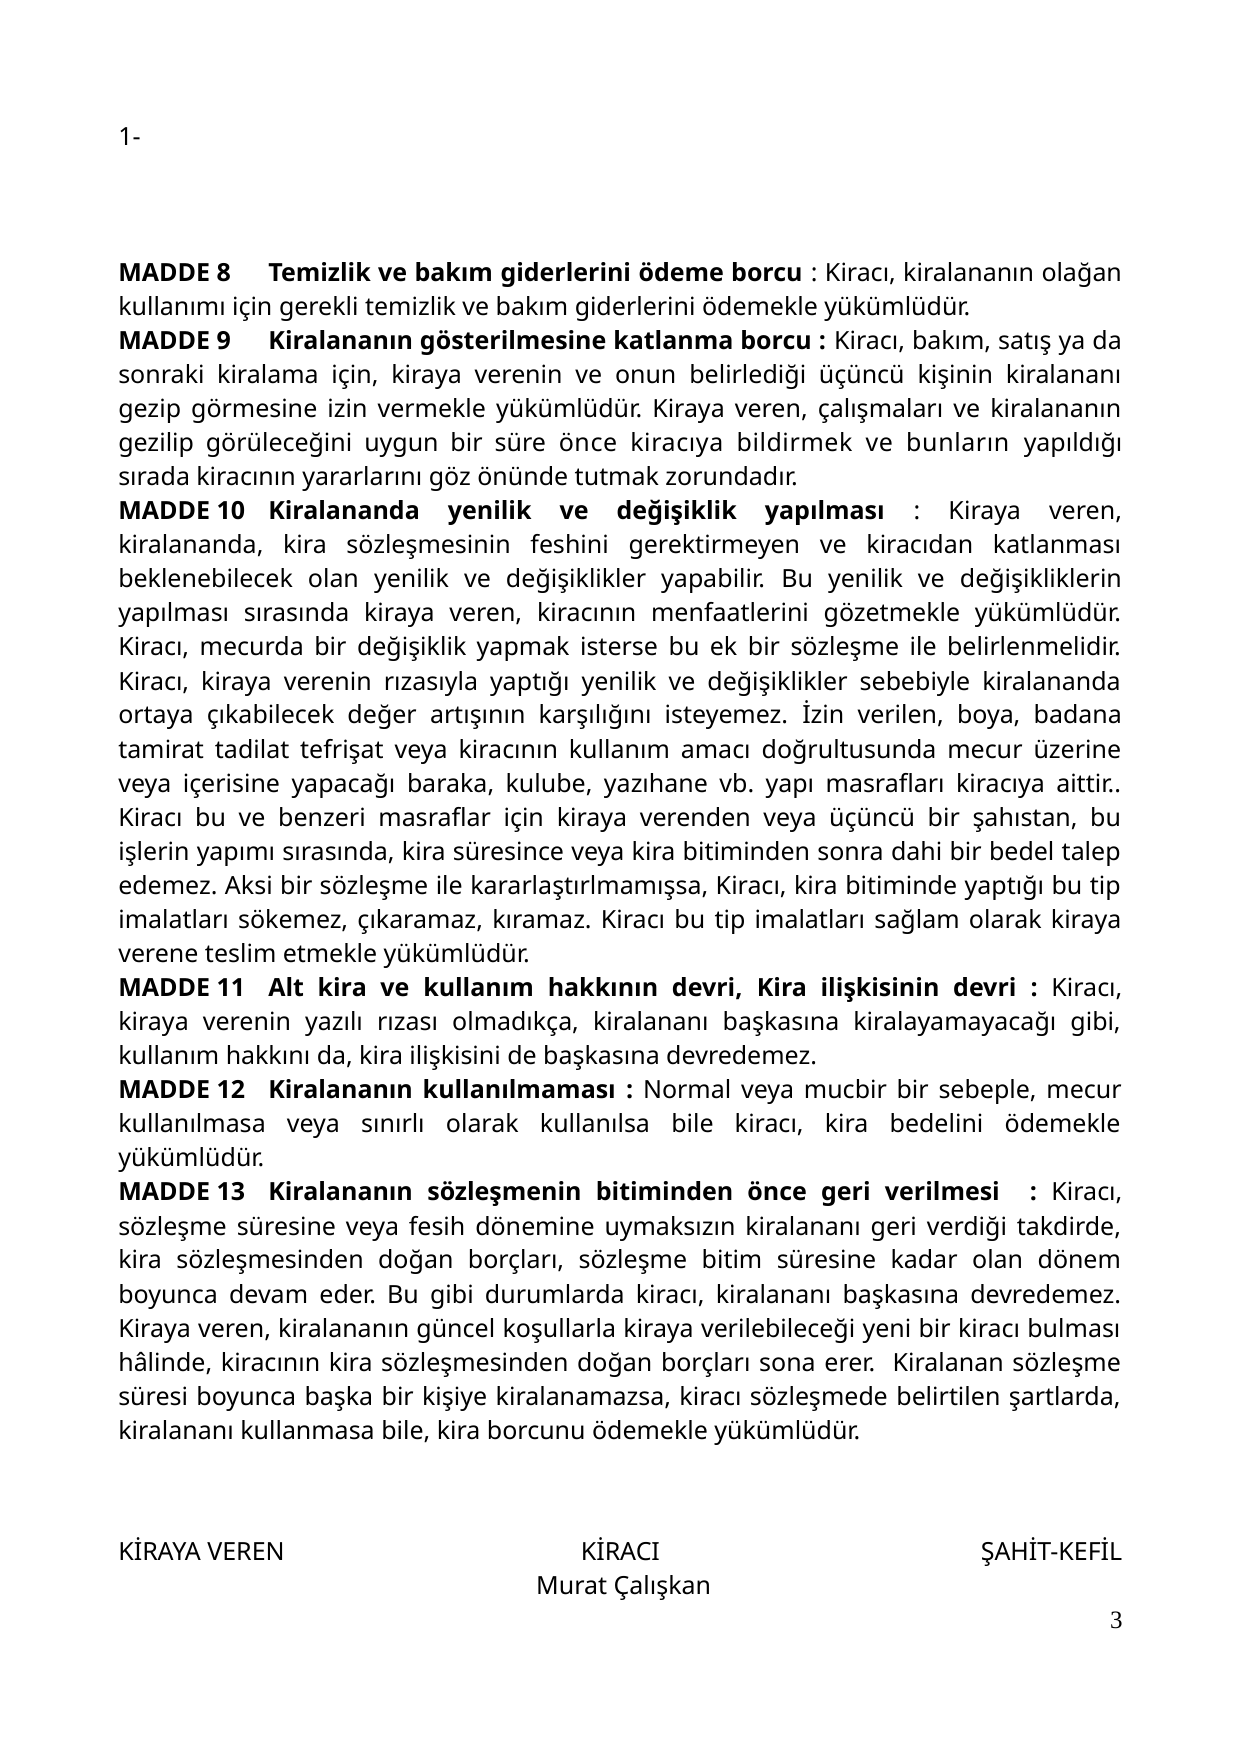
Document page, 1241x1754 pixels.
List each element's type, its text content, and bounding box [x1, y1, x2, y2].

text MADDE 10 Kiralananda yenilik ve değişiklik yapılması : Kiraya veren, kiralananda, kira sözleşmesinin feshini gerektirmeyen ve kiracıdan katlanması beklenebilecek olan yenilik ve değişiklikler yapabilir. Bu yenilik ve değişikliklerin yapılması sırasında kiraya veren, kiracının menfaatlerini gözetmekle yükümlüdür. Kiracı, mecurda bir değişiklik yapmak isterse bu ek bir sözleşme ile belirlenmelidir. Kiracı, kiraya verenin rızasıyla yaptığı yenilik ve değişiklikler sebebiyle kiralananda ortaya çıkabilecek değer artışının karşılığını isteyemez. İzin verilen, boya, badana tamirat tadilat tefrişat veya kiracının kullanım amacı doğrultusunda mecur üzerine veya içerisine yapacağı baraka, kulube, yazıhane vb. yapı masrafları kiracıya aittir.. Kiracı bu ve benzeri masraflar için kiraya verenden veya üçüncü bir şahıstan, bu işlerin yapımı sırasında, kira süresince veya kira bitiminden sonra dahi bir bedel talep edemez. Aksi bir sözleşme ile kararlaştırlmamışsa, Kiracı, kira bitiminde yaptığı bu tip imalatları sökemez, çıkaramaz, kıramaz. Kiracı bu tip imalatları sağlam olarak kiraya verene teslim etmekle yükümlüdür. [118, 493, 1122, 970]
text MADDE 13 Kiralananın sözleşmenin bitiminden önce geri verilmesi : Kiracı, sözleşme süresine veya fesih dönemine uymaksızın kiralananı geri verdiği takdirde, kira sözleşmesinden doğan borçları, sözleşme bitim süresine kadar olan dönem boyunca devam eder. Bu gibi durumlarda kiracı, kiralananı başkasına devredemez. Kiraya veren, kiralananın güncel koşullarla kiraya verilebileceği yeni bir kiracı bulması hâlinde, kiracının kira sözleşmesinden doğan borçları sona erer. Kiralanan sözleşme süresi boyunca başka bir kişiye kiralanamazsa, kiracı sözleşmede belirtilen şartlarda, kiralananı kullanmasa bile, kira borcunu ödemekle yükümlüdür. [118, 1174, 1122, 1447]
text MADDE 12 Kiralananın kullanılmaması : Normal veya mucbir bir sebeple, mecur kullanılmasa veya sınırlı olarak kullanılsa bile kiracı, kira bedelini ödemekle yükümlüdür. [118, 1072, 1122, 1174]
text MADDE 9 Kiralananın gösterilmesine katlanma borcu : Kiracı, bakım, satış ya da sonraki kiralama için, kiraya verenin ve onun belirlediği üçüncü kişinin kiralananı gezip görmesine izin vermekle yükümlüdür. Kiraya veren, çalışmaları ve kiralananın gezilip görüleceğini uygun bir süre önce kiracıya bildirmek ve bunların yapıldığı sırada kiracının yararlarını göz önünde tutmak zorundadır. [118, 322, 1122, 493]
text MADDE 8 Temizlik ve bakım giderlerini ödeme borcu : Kiracı, kiralananın olağan kullanımı için gerekli temizlik ve bakım giderlerini ödemekle yükümlüdür. [118, 254, 1122, 322]
text MADDE 11 Alt kira ve kullanım hakkının devri, Kira ilişkisinin devri : Kiracı, kiraya verenin yazılı rızası olmadıkça, kiralananı başkasına kiralayamayacağı gibi, kullanım hakkını da, kira ilişkisini de başkasına devredemez. [118, 970, 1122, 1072]
